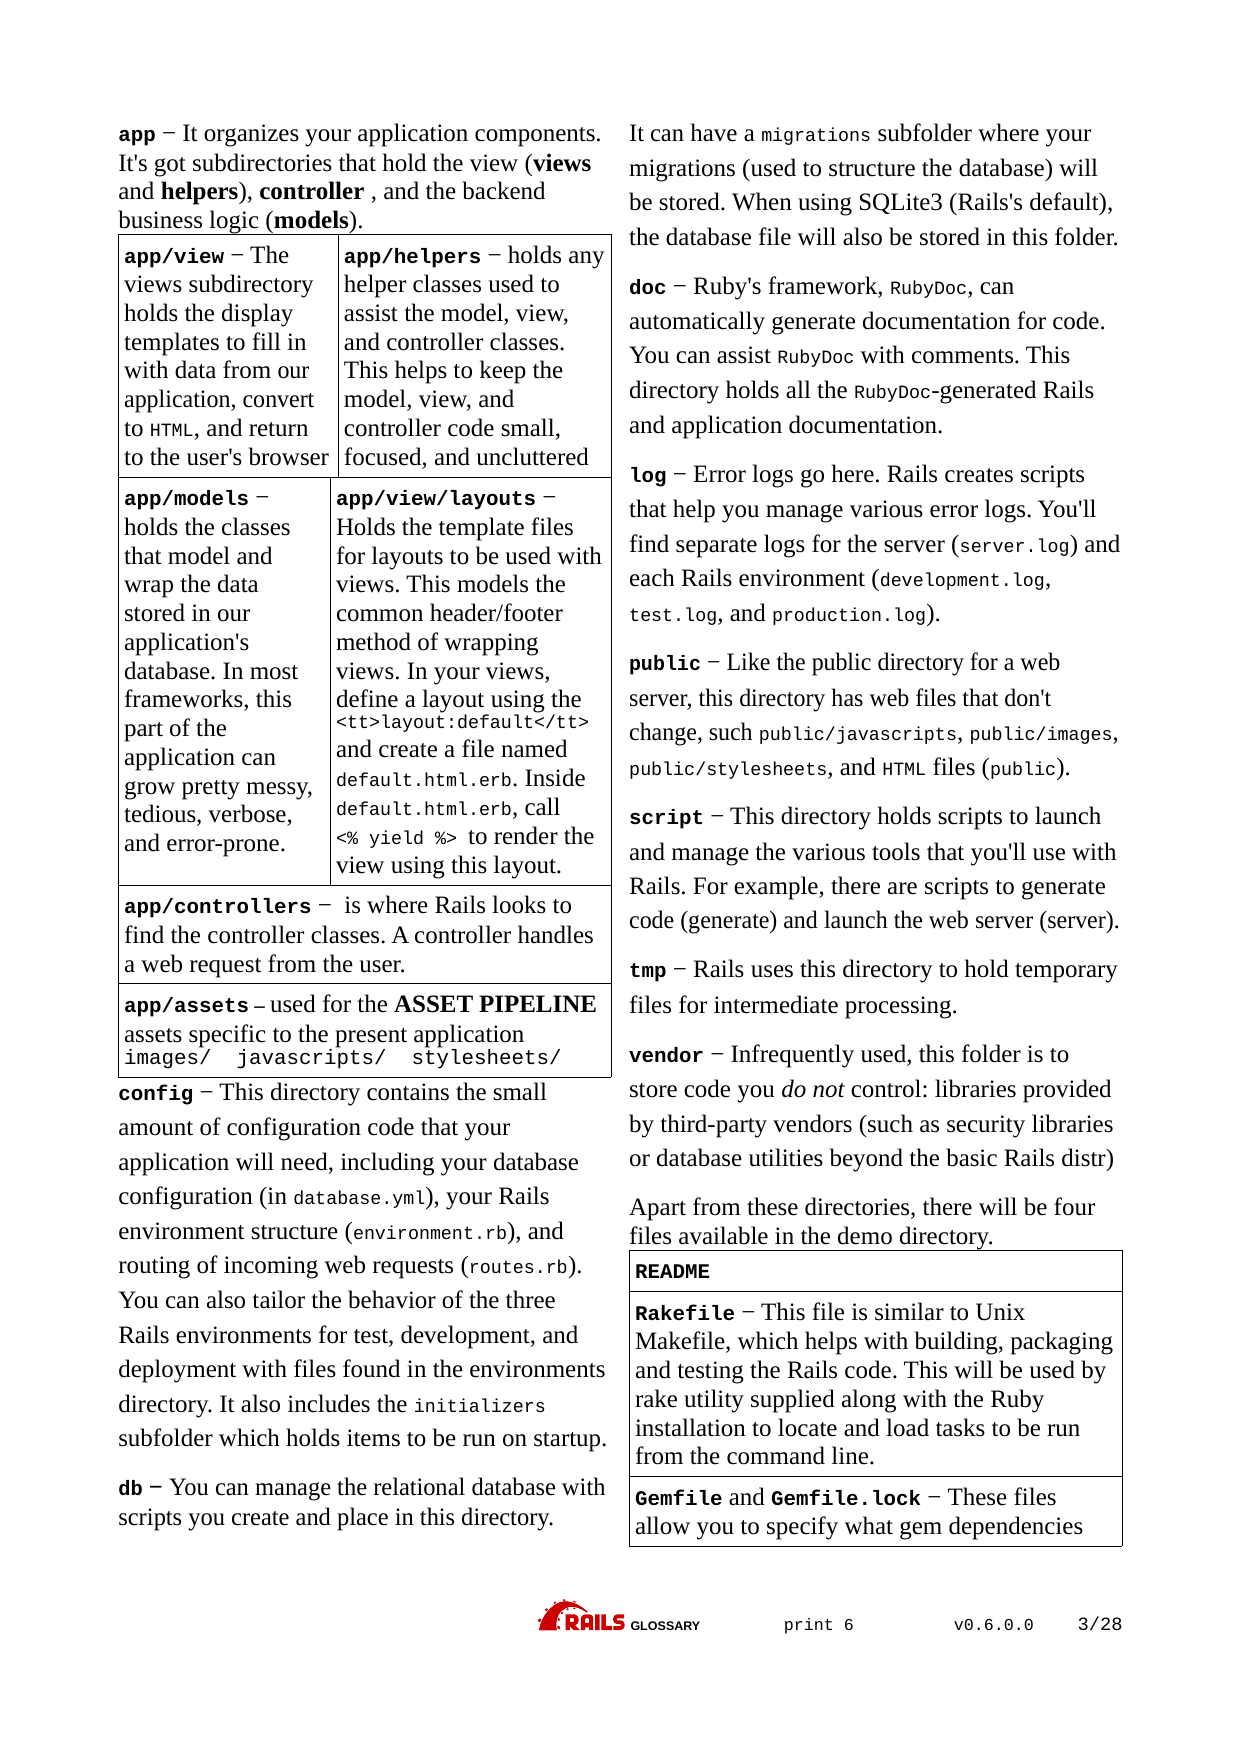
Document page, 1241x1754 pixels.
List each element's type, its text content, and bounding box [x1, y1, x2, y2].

text Apart from these directories, there will be four files available in the demo directory. [629, 1192, 1122, 1250]
table_header app/view − The views subdirectory holds the display templates to fill in with data from our application, convert to HTML, and return to the user's browser [119, 235, 338, 477]
text It can have a migrations subfolder where your migrations (used to structure the database) will be stored. When using SQLite3 (Rails's default), the database file will also be stored in this folder. [629, 118, 1122, 251]
text doc − Ruby's framework, RubyDoc, can automatically generate documentation for code. You can assist RubyDoc with comments. This directory holds all the RubyDoc-generated Rails and application documentation. [629, 271, 1122, 439]
text vendor − Infrequently used, this folder is to store code you do not control: libraries provided by third-party vendors (such as security libraries or database utilities beyond the basic Rails distr) [629, 1039, 1122, 1172]
table_cell app/assets – used for the ASSET PIPELINE assets specific to the present application images/ javascripts/ stylesheets/ [119, 984, 611, 1077]
table_cell app/view/layouts − Holds the template files for layouts to be used with views. This models the common header/footer method of wrapping views. In your views, define a layout using the <tt>layout:default</tt> and create a file named default.html.erb. Inside default.html.erb, call <% yield %> to render the view using this layout. [331, 478, 611, 884]
table_cell Gemfile and Gemfile.lock − These files allow you to specify what gem dependencies [630, 1477, 1122, 1546]
table_cell app/controllers − is where Rails looks to find the controller classes. A controller handles a web request from the user. [119, 886, 611, 983]
table_header README [630, 1251, 1122, 1291]
table_header app/helpers − holds any helper classes used to assist the model, view, and controller classes. This helps to keep the model, view, and controller code small, focused, and uncluttered [339, 235, 611, 477]
text script − This directory holds scripts to launch and manage the various tools that you'll use with Rails. For example, there are scripts to generate code (generate) and launch the web server (server). [629, 801, 1122, 934]
table_cell Rakefile − This file is similar to Unix Makefile, which helps with building, packaging and testing the Rails code. This will be used by rake utility supplied along with the Ruby installation to locate and load tasks to be run from the command line. [630, 1292, 1122, 1476]
text tmp − Rails uses this directory to hold temporary files for intermediate processing. [629, 954, 1122, 1019]
text public − Like the public directory for a web server, this directory has web files that don't change, such public/javascripts, public/images, public/stylesheets, and HTML files (public). [629, 647, 1122, 781]
table_cell app/models − holds the classes that model and wrap the data stored in our application's database. In most frameworks, this part of the application can grow pretty messy, tedious, verbose, and error-prone. [119, 478, 330, 884]
text app − It organizes your application components. It's got subdirectories that hold the view (views and helpers), controller , and the backend business logic (models). [118, 118, 611, 234]
text log − Error logs go here. Rails creates scripts that help you manage various error logs. You'll find separate logs for the server (server.log) and each Rails environment (development.log, test.log, and production.log). [629, 459, 1122, 627]
text config − This directory contains the small amount of configuration code that your application will need, including your database configuration (in database.yml), your Rails environment structure (environment.rb), and routing of incoming web requests (routes.rb). You can also tailor the behavior of the three Rails environments for test, development, and deployment with files found in the environments directory. It also includes the initializers subfolder which holds items to be run on startup. [118, 1078, 611, 1452]
text db − You can manage the relational database with scripts you create and place in this directory. [118, 1472, 611, 1531]
